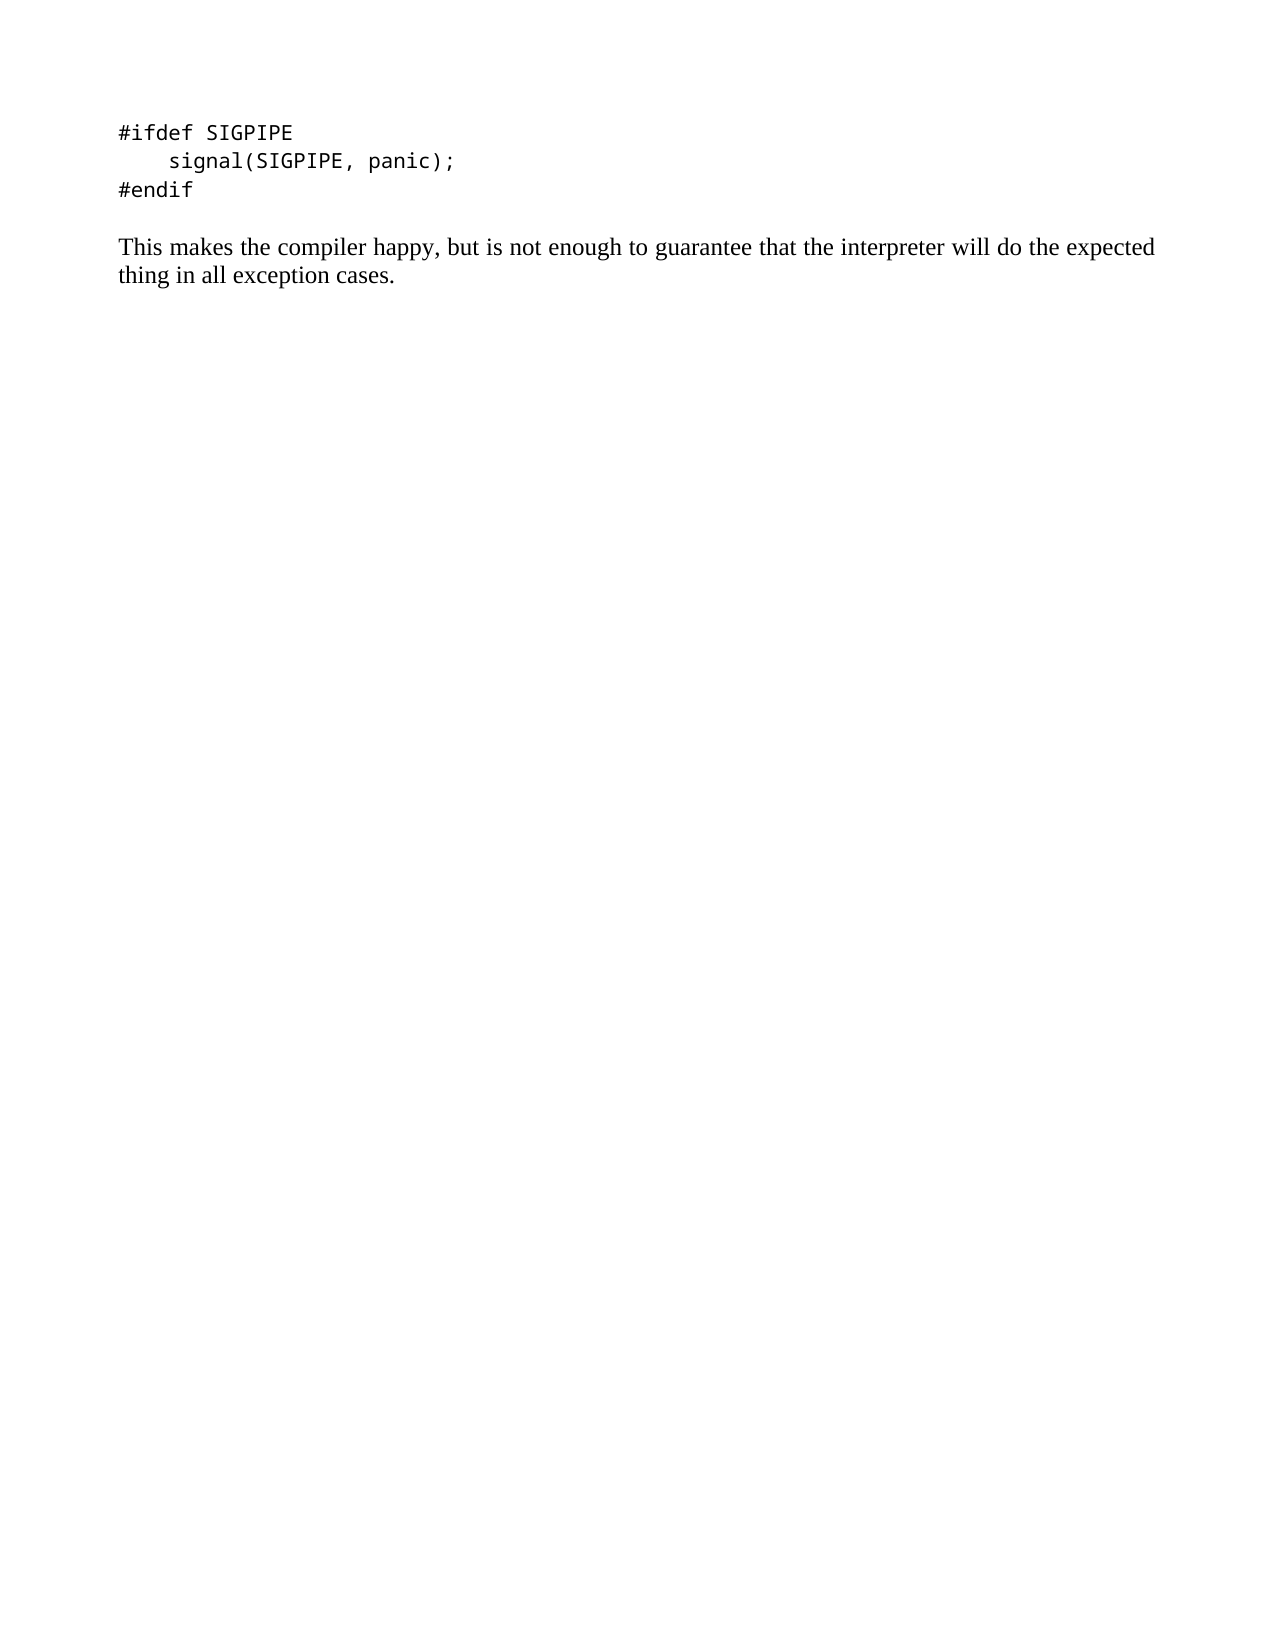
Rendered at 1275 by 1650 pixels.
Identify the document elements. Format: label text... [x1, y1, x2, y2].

text signal(SIGPIPE, panic); [118, 147, 1157, 175]
text This makes the compiler happy, but is not enough to guarantee that the interpreter will do the expected thing in all exception cases. [118, 232, 1157, 289]
text #endif [118, 175, 1157, 203]
text #ifdef SIGPIPE [118, 118, 1157, 147]
